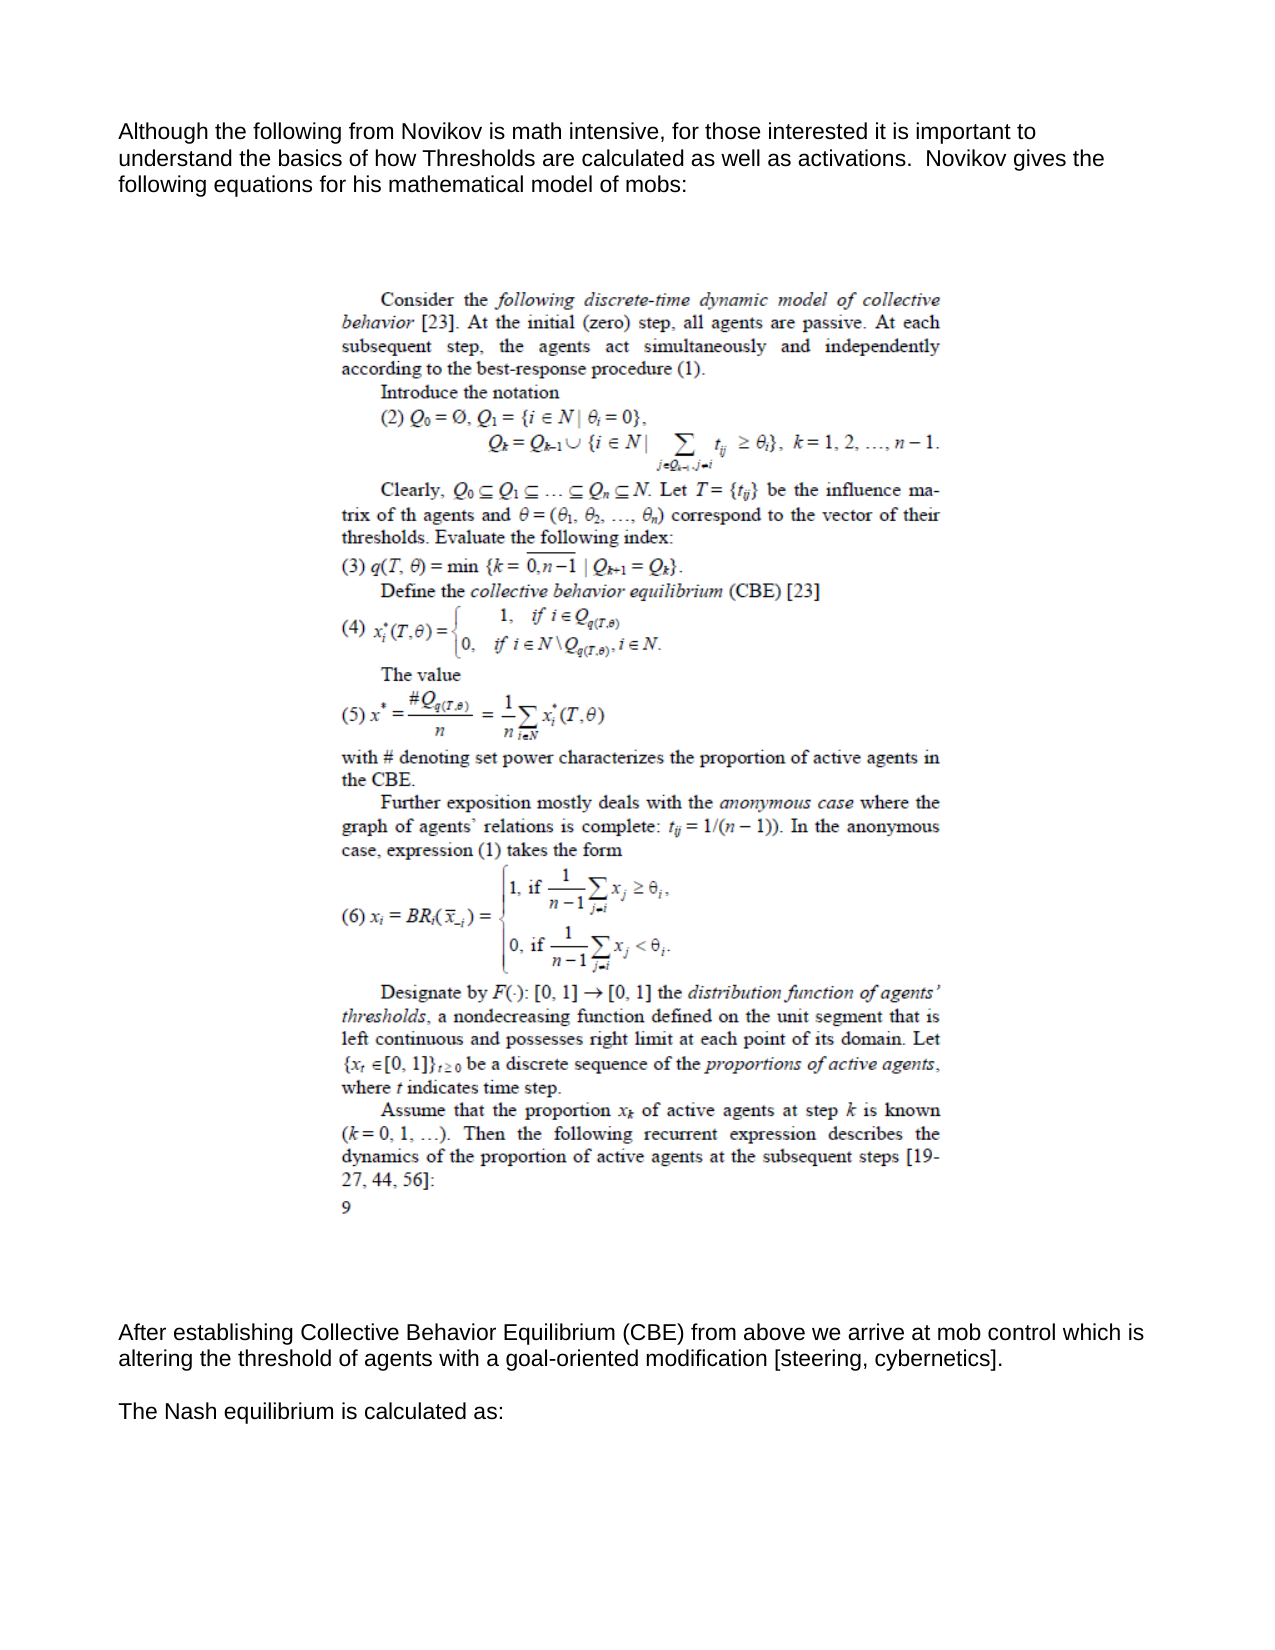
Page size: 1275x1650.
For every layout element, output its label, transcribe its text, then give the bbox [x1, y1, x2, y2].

picture [318, 276, 957, 1240]
text The Nash equilibrium is calculated as: [118, 1398, 1157, 1424]
text After establishing Collective Behavior Equilibrium (CBE) from above we arrive at mob control which is altering the threshold of agents with a goal-oriented modification [steering, cybernetics]. [118, 1319, 1157, 1372]
text Although the following from Novikov is math intensive, for those interested it is important to understand the basics of how Thresholds are calculated as well as activations. Novikov gives the following equations for his mathematical model of mobs: [118, 118, 1157, 197]
